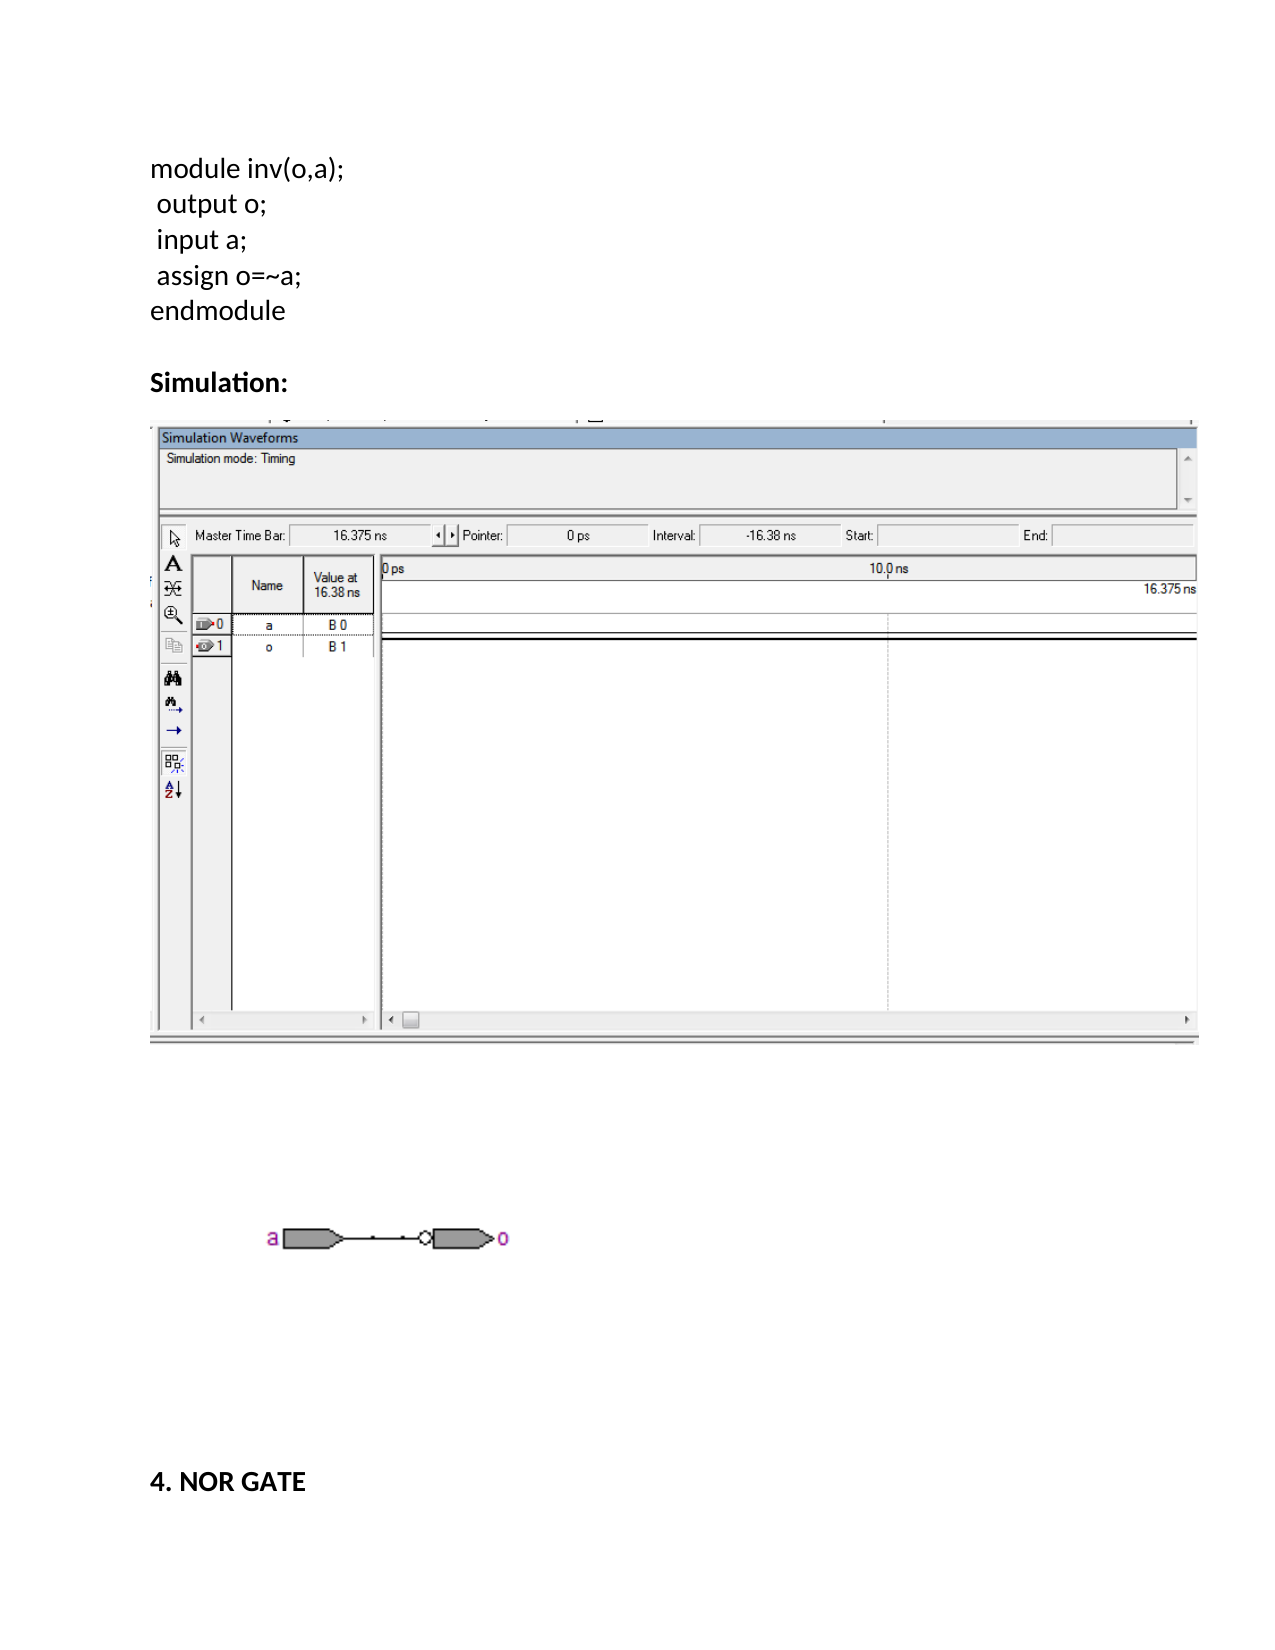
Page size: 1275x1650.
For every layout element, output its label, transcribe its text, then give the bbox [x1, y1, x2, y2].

picture [150, 1178, 544, 1386]
text output o; [150, 186, 1125, 221]
text assign o=~a; [150, 257, 1125, 292]
text 4. NOR GATE [150, 1463, 1125, 1499]
text Simulation: [150, 364, 1125, 399]
text input a; [150, 221, 1125, 257]
text module inv(o,a); [150, 150, 1125, 186]
text endmodule [150, 292, 1125, 328]
picture [150, 420, 1198, 1045]
